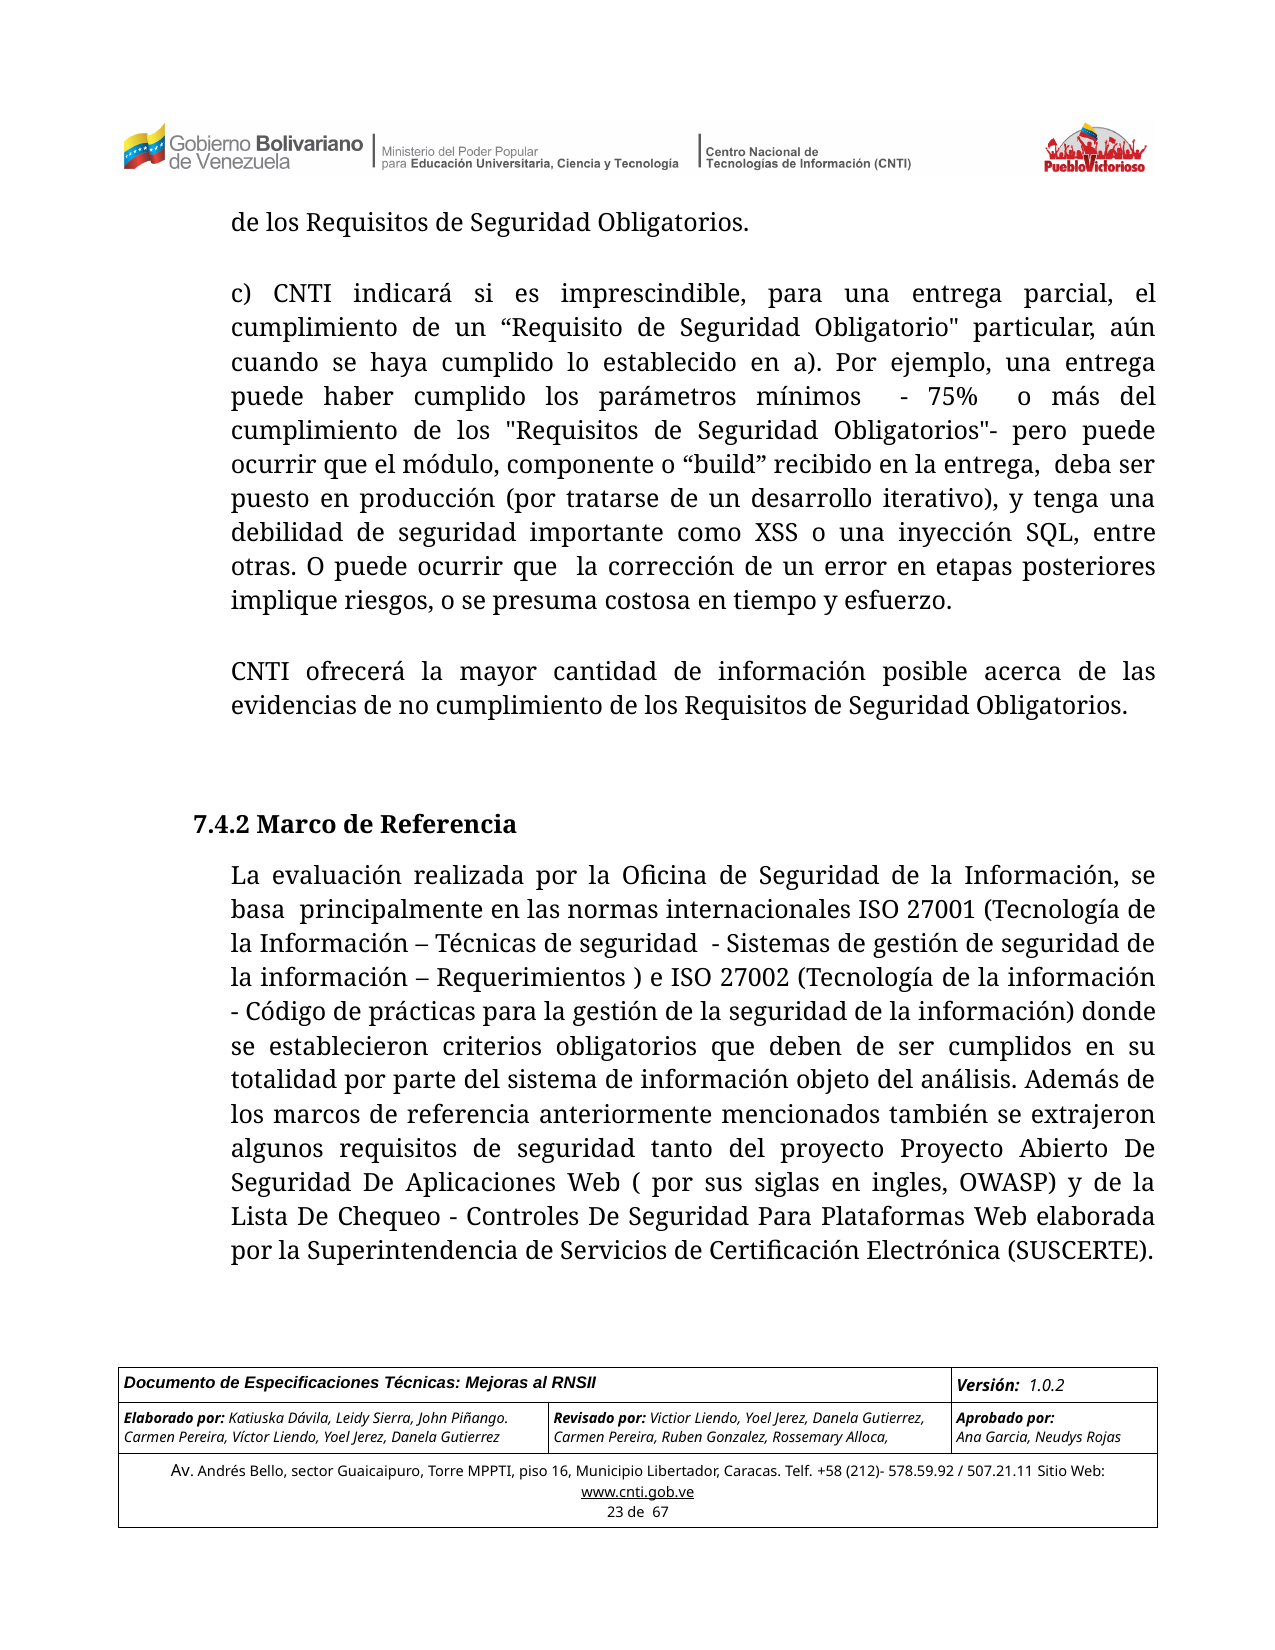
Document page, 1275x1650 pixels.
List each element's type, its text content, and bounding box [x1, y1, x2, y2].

subtitle La evaluación realizada por la Oficina de Seguridad de la Información, se basa principalmente en las normas internacionales ISO 27001 (Tecnología de la Información – Técnicas de seguridad - Sistemas de gestión de seguridad de la información – Requerimientos ) e ISO 27002 (Tecnología de la información - Código de prácticas para la gestión de la seguridad de la información) donde se establecieron criterios obligatorios que deben de ser cumplidos en su totalidad por parte del sistema de información objeto del análisis. Además de los marcos de referencia anteriormente mencionados también se extrajeron algunos requisitos de seguridad tanto del proyecto Proyecto Abierto De Seguridad De Aplicaciones Web ( por sus siglas en ingles, OWASP) y de la Lista De Chequeo - Controles De Seguridad Para Plataformas Web elaborada por la Superintendencia de Servicios de Certificación Electrónica (SUSCERTE). [193, 858, 1157, 1267]
subtitle 7.4.2 Marco de Referencia [179, 807, 1157, 841]
picture [118, 118, 1157, 176]
subtitle de los Requisitos de Seguridad Obligatorios. [193, 205, 1157, 239]
subtitle CNTI ofrecerá la mayor cantidad de información posible acerca de las evidencias de no cumplimiento de los Requisitos de Seguridad Obligatorios. [193, 653, 1157, 722]
subtitle c) CNTI indicará si es imprescindible, para una entrega parcial, el cumplimiento de un “Requisito de Seguridad Obligatorio" particular, aún cuando se haya cumplido lo establecido en a). Por ejemplo, una entrega puede haber cumplido los parámetros mínimos - 75% o más del cumplimiento de los "Requisitos de Seguridad Obligatorios"- pero puede ocurrir que el módulo, componente o “build” recibido en la entrega, deba ser puesto en producción (por tratarse de un desarrollo iterativo), y tenga una debilidad de seguridad importante como XSS o una inyección SQL, entre otras. O puede ocurrir que la corrección de un error en etapas posteriores implique riesgos, o se presuma costosa en tiempo y esfuerzo. [193, 276, 1157, 617]
